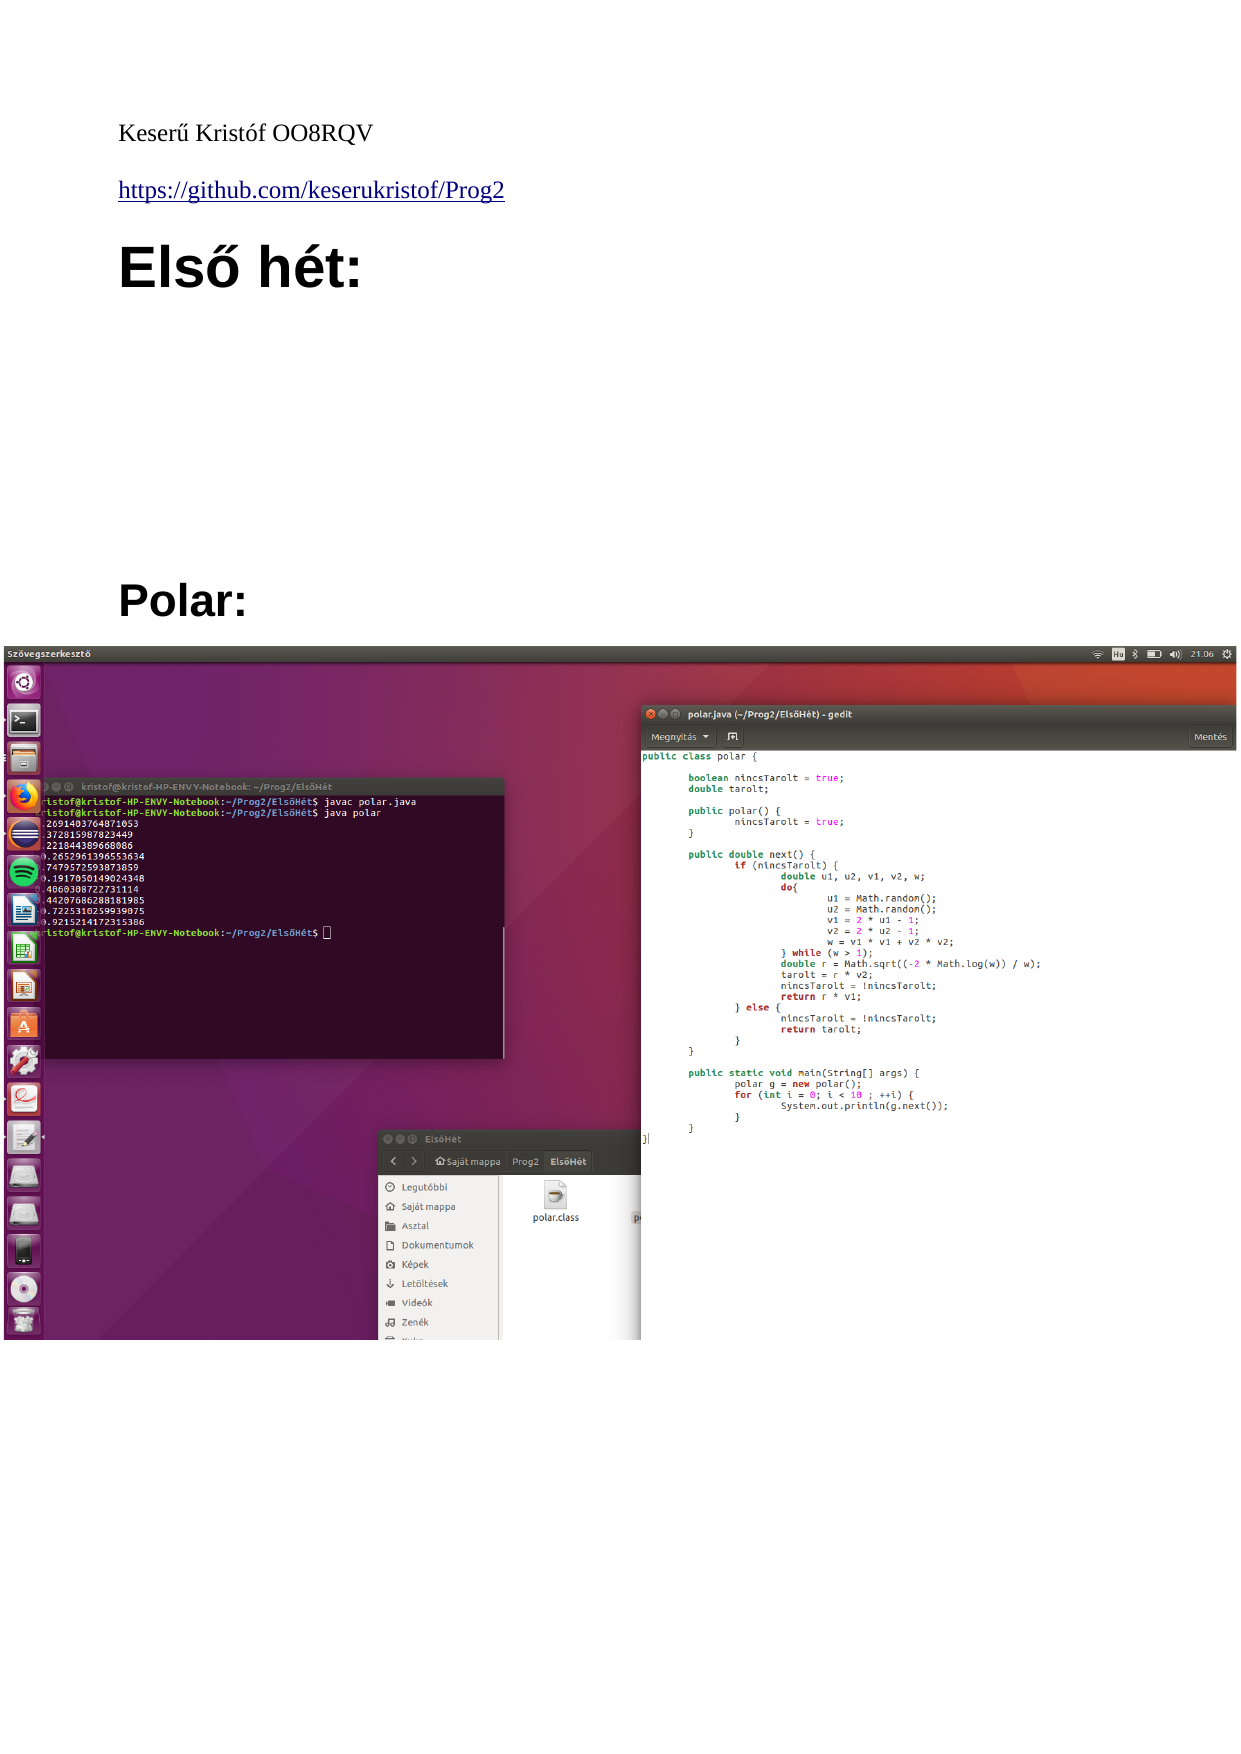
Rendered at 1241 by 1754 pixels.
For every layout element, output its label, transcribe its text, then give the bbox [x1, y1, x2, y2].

picture [3, 646, 1237, 1340]
text Első hét: [118, 233, 1122, 300]
text https://github.com/keserukristof/Prog2 [118, 176, 1122, 204]
text Polar: [118, 573, 1122, 626]
text Keserű Kristóf OO8RQV [118, 118, 1122, 147]
